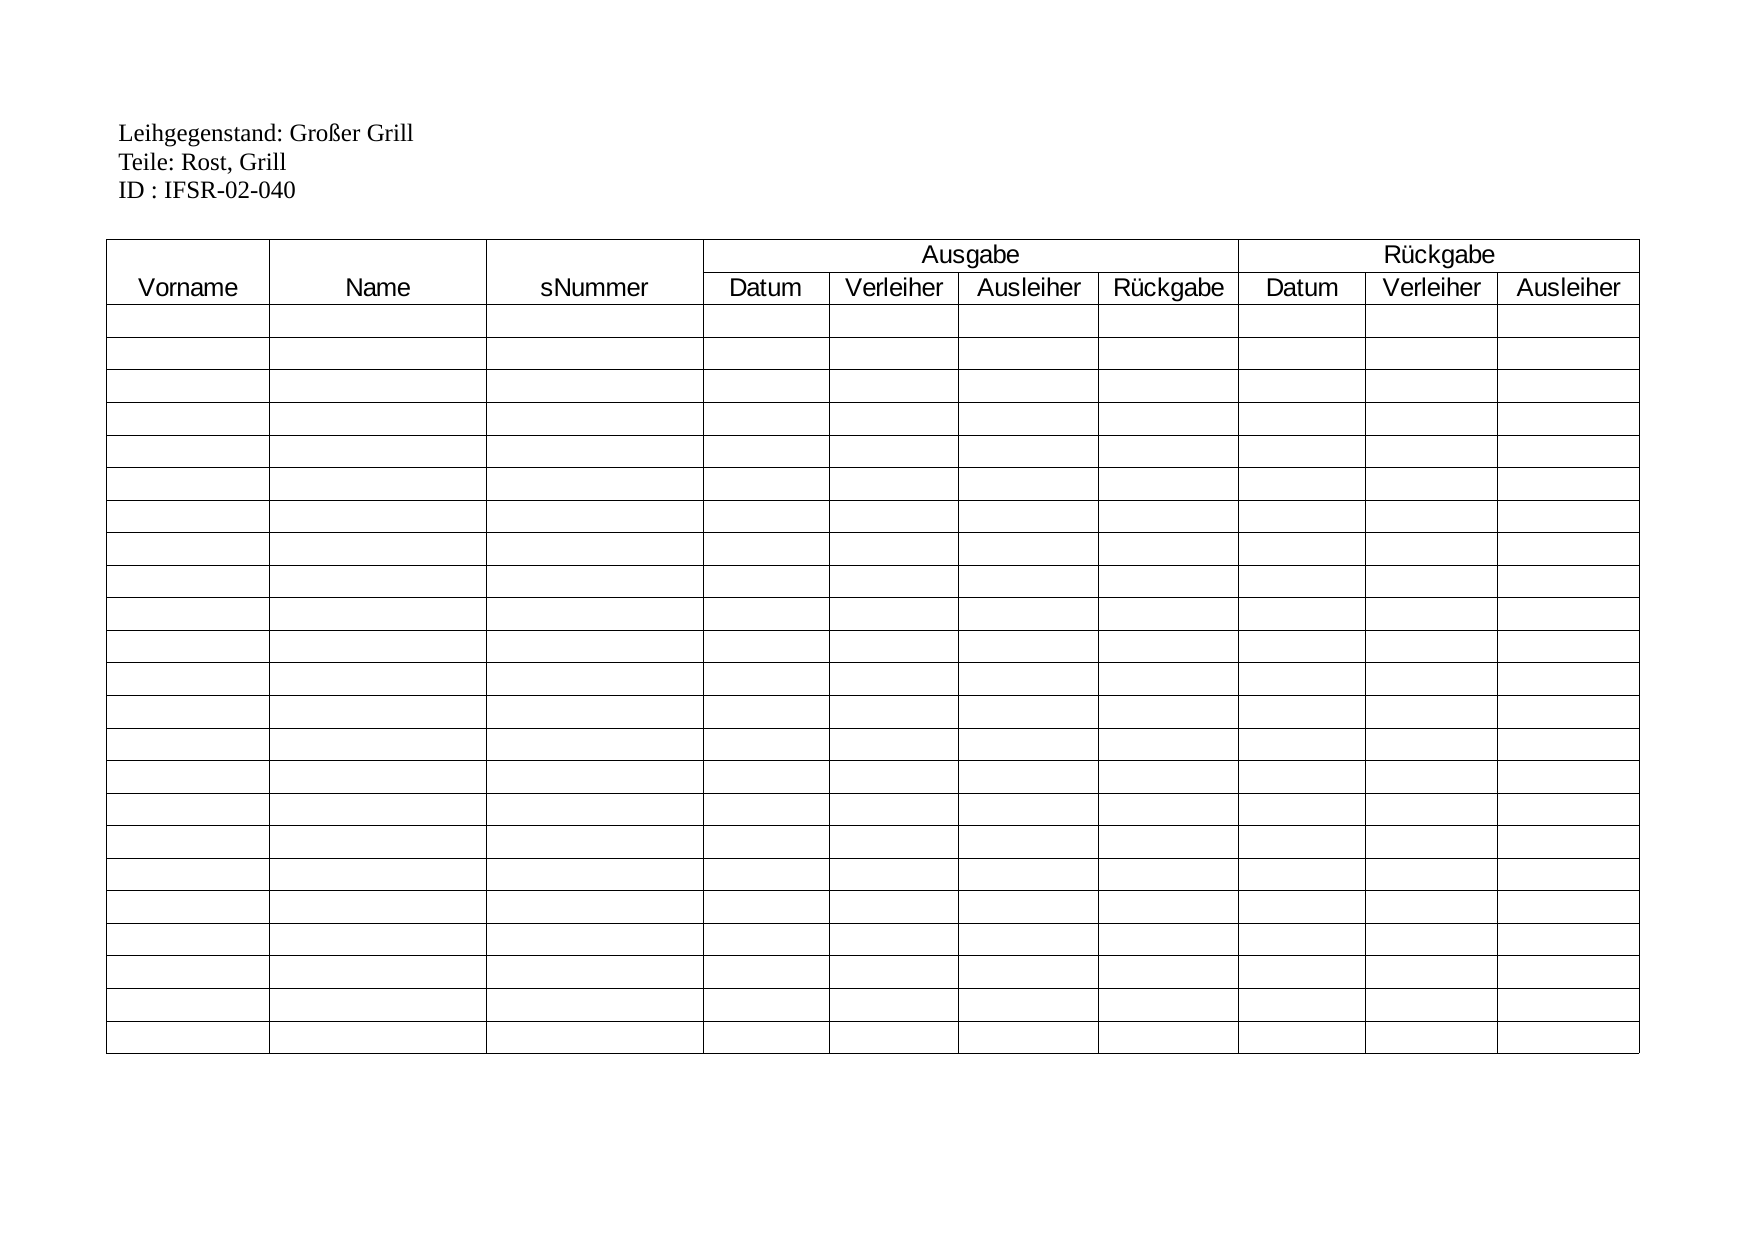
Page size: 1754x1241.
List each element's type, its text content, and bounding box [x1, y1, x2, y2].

text Leihgegenstand: Großer Grill [118, 118, 1636, 147]
text Teile: Rost, Grill [118, 147, 1636, 176]
text ID : IFSR-02-040 [118, 176, 1636, 204]
